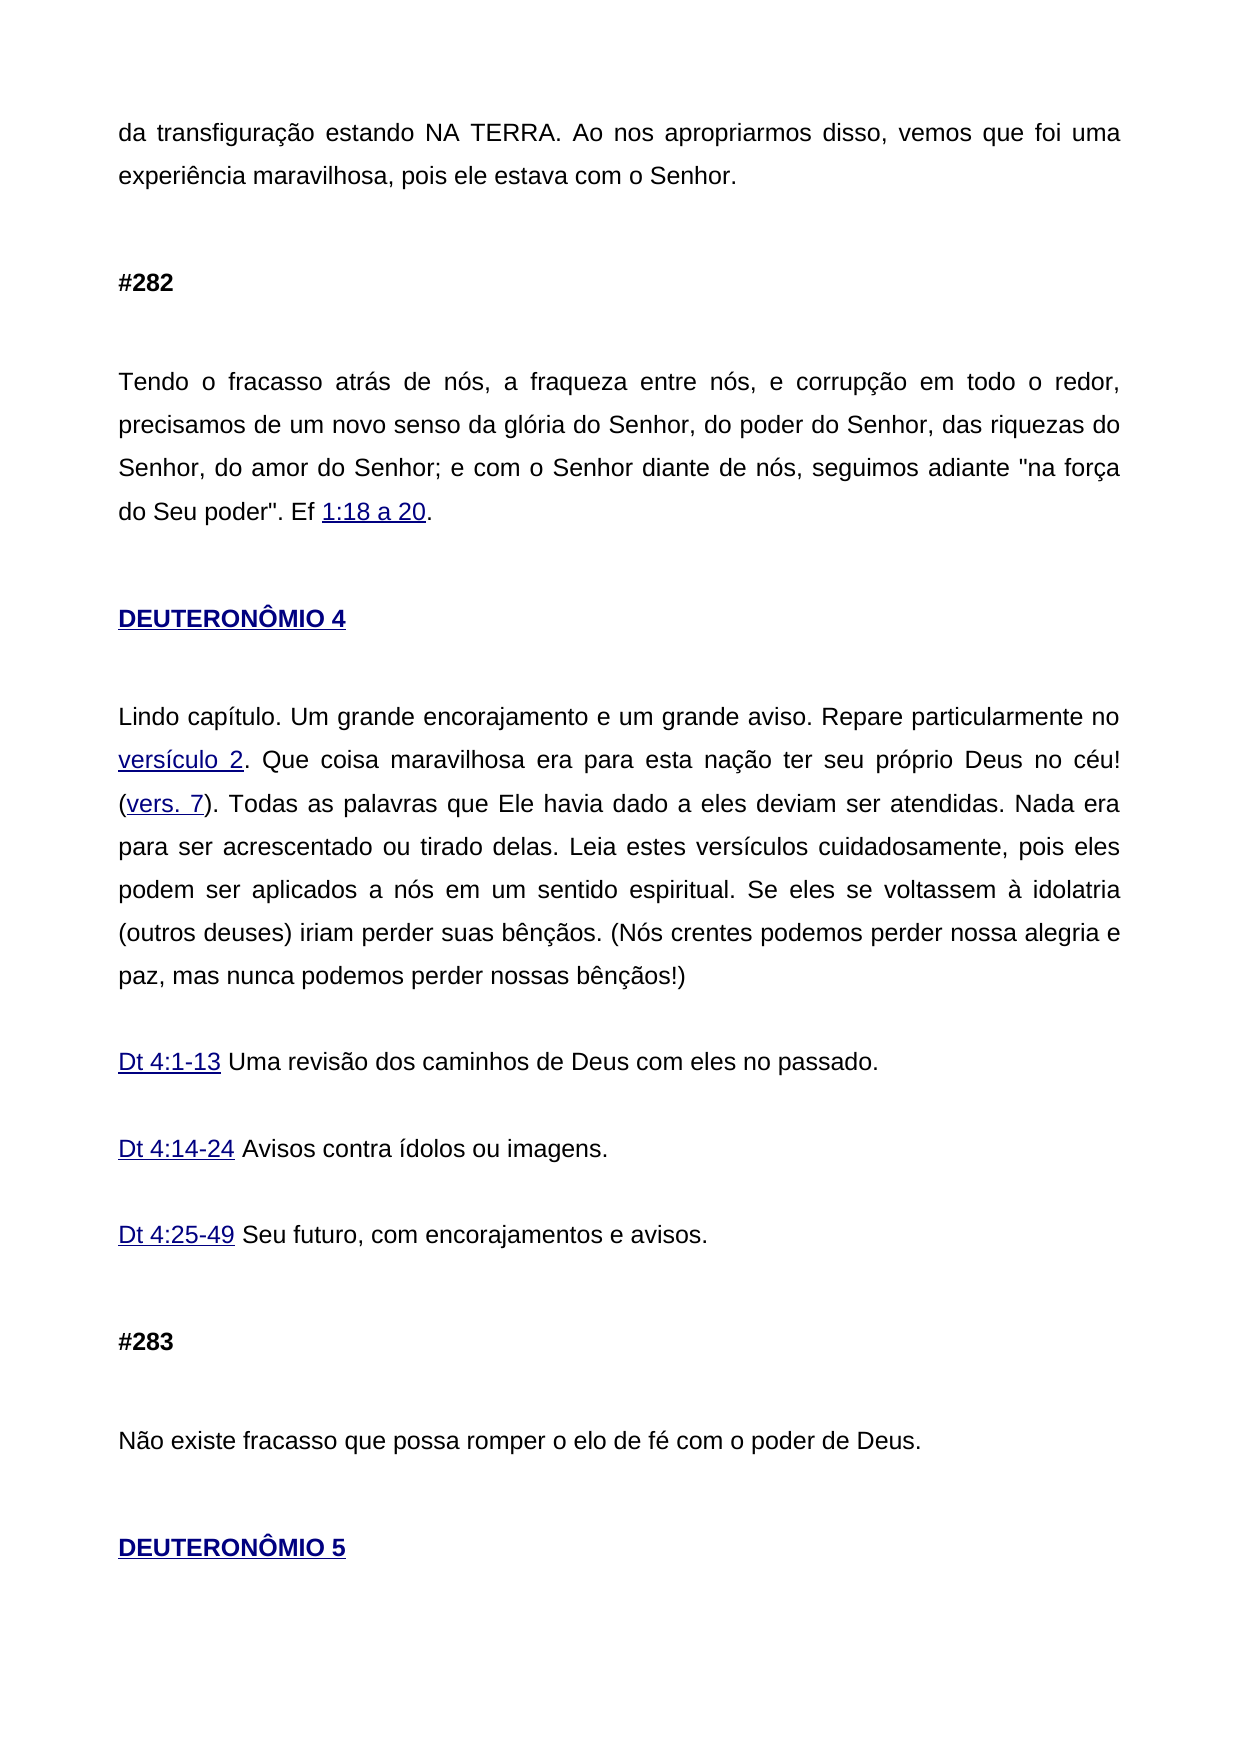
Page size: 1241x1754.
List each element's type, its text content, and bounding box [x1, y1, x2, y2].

text Dt 4:14-24 Avisos contra ídolos ou imagens. [118, 1133, 1122, 1162]
text Tendo o fracasso atrás de nós, a fraqueza entre nós, e corrupção em todo o redor, precisamos de um novo senso da glória do Senhor, do poder do Senhor, das riquezas do Senhor, do amor do Senhor; e com o Senhor diante de nós, seguimos adiante "na força do Seu poder". Ef 1:18 a 20. [118, 367, 1122, 525]
subtitle DEUTERONÔMIO 4 [118, 603, 1122, 632]
subtitle #283 [118, 1327, 1122, 1356]
subtitle DEUTERONÔMIO 5 [118, 1533, 1122, 1561]
text Dt 4:1-13 Uma revisão dos caminhos de Deus com eles no passado. [118, 1047, 1122, 1076]
text Lindo capítulo. Um grande encorajamento e um grande aviso. Repare particularmente no versículo 2. Que coisa maravilhosa era para esta nação ter seu próprio Deus no céu! (vers. 7). Todas as palavras que Ele havia dado a eles deviam ser atendidas. Nada era para ser acrescentado ou tirado delas. Leia estes versículos cuidadosamente, pois eles podem ser aplicados a nós em um sentido espiritual. Se eles se voltassem à idolatria (outros deuses) iriam perder suas bênçãos. (Nós crentes podemos perder nossa alegria e paz, mas nunca podemos perder nossas bênçãos!) [118, 702, 1122, 990]
text Não existe fracasso que possa romper o elo de fé com o poder de Deus. [118, 1426, 1122, 1454]
text Dt 4:25-49 Seu futuro, com encorajamentos e avisos. [118, 1220, 1122, 1248]
subtitle #282 [118, 268, 1122, 297]
text da transfiguração estando NA TERRA. Ao nos apropriarmos disso, vemos que foi uma experiência maravilhosa, pois ele estava com o Senhor. [118, 118, 1122, 190]
